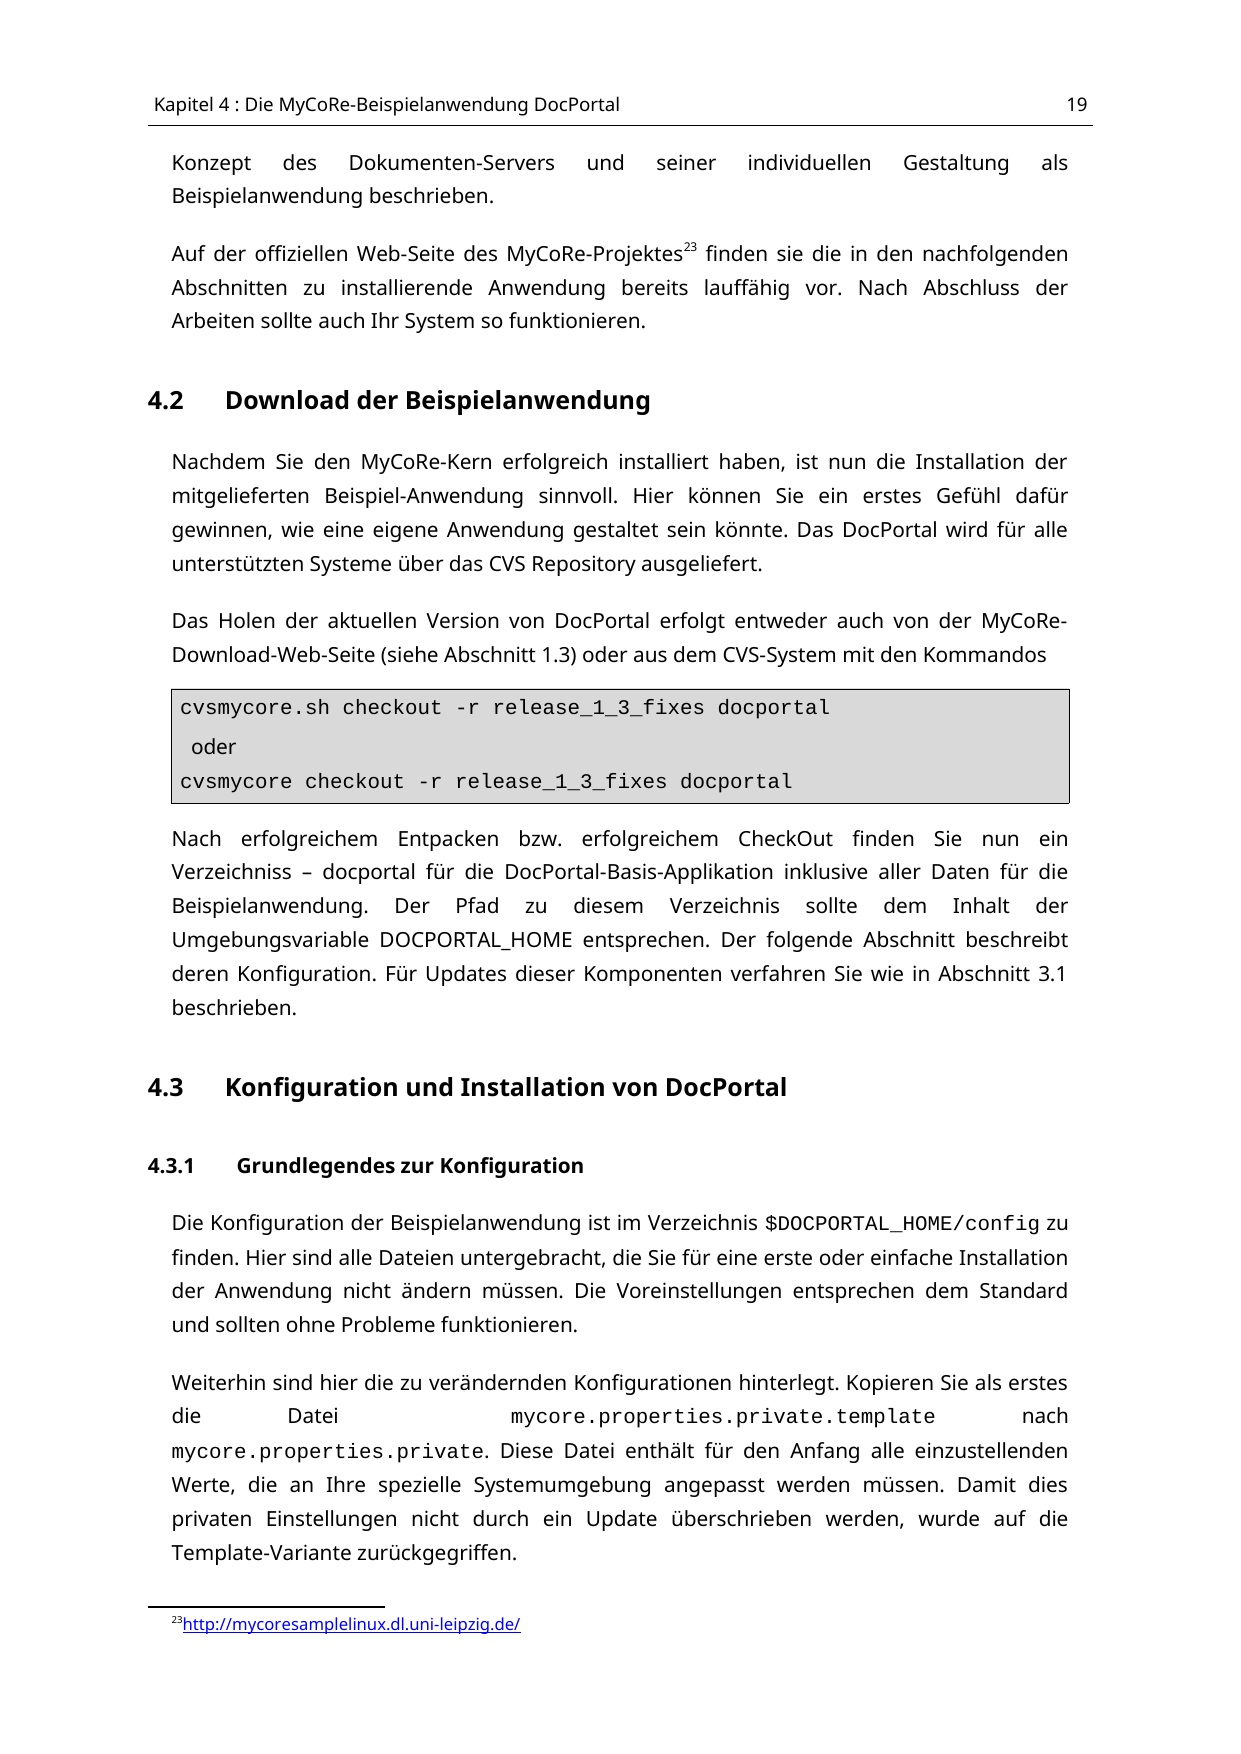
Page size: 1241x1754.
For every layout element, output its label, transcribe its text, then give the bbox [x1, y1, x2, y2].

text Das Holen der aktuellen Version von DocPortal erfolgt entweder auch von der MyCoRe-Download-Web-Seite (siehe Abschnitt 1.3) oder aus dem CVS-System mit den Kommandos [171, 606, 1069, 668]
subtitle Download der Beispielanwendung [148, 383, 1092, 417]
text http://mycoresamplelinux.dl.uni-leipzig.de/ [171, 1613, 1069, 1636]
text cvsmycore checkout -r release_1_3_fixes docportal [172, 763, 1069, 803]
subtitle Konfiguration und Installation von DocPortal [148, 1069, 1092, 1103]
text Nachdem Sie den MyCoRe-Kern erfolgreich installiert haben, ist nun die Installation der mitgelieferten Beispiel-Anwendung sinnvoll. Hier können Sie ein erstes Gefühl dafür gewinnen, wie eine eigene Anwendung gestaltet sein könnte. Das DocPortal wird für alle unterstützten Systeme über das CVS Repository ausgeliefert. [171, 447, 1069, 577]
subtitle Grundlegendes zur Konfiguration [148, 1151, 1092, 1179]
text oder [172, 723, 1069, 760]
text Weiterhin sind hier die zu verändernden Konfigurationen hinterlegt. Kopieren Sie als erstes die Datei mycore.properties.private.template nach mycore.properties.private. Diese Datei enthält für den Anfang alle einzustellenden Werte, die an Ihre spezielle Systemumgebung angepasst werden müssen. Damit dies privaten Einstellungen nicht durch ein Update überschrieben werden, wurde auf die Template-Variante zurückgegriffen. [171, 1368, 1069, 1566]
text Auf der offiziellen Web-Seite des MyCoRe-Projektes finden sie die in den nachfolgenden Abschnitten zu installierende Anwendung bereits lauffähig vor. Nach Abschluss der Arbeiten sollte auch Ihr System so funktionieren. [171, 239, 1069, 335]
text Konzept des Dokumenten-Servers und seiner individuellen Gestaltung als Beispielanwendung beschrieben. [171, 148, 1069, 210]
text Die Konfiguration der Beispielanwendung ist im Verzeichnis $DOCPORTAL_HOME/config zu finden. Hier sind alle Dateien untergebracht, die Sie für eine erste oder einfache Installation der Anwendung nicht ändern müssen. Die Voreinstellungen entsprechen dem Standard und sollten ohne Probleme funktionieren. [171, 1208, 1069, 1339]
text Nach erfolgreichem Entpacken bzw. erfolgreichem CheckOut finden Sie nun ein Verzeichniss – docportal für die DocPortal-Basis-Applikation inklusive aller Daten für die Beispielanwendung. Der Pfad zu diesem Verzeichnis sollte dem Inhalt der Umgebungsvariable DOCPORTAL_HOME entsprechen. Der folgende Abschnitt beschreibt deren Konfiguration. Für Updates dieser Komponenten verfahren Sie wie in Abschnitt 3.1 beschrieben. [171, 824, 1069, 1021]
text cvsmycore.sh checkout -r release_1_3_fixes docportal [172, 690, 1069, 720]
